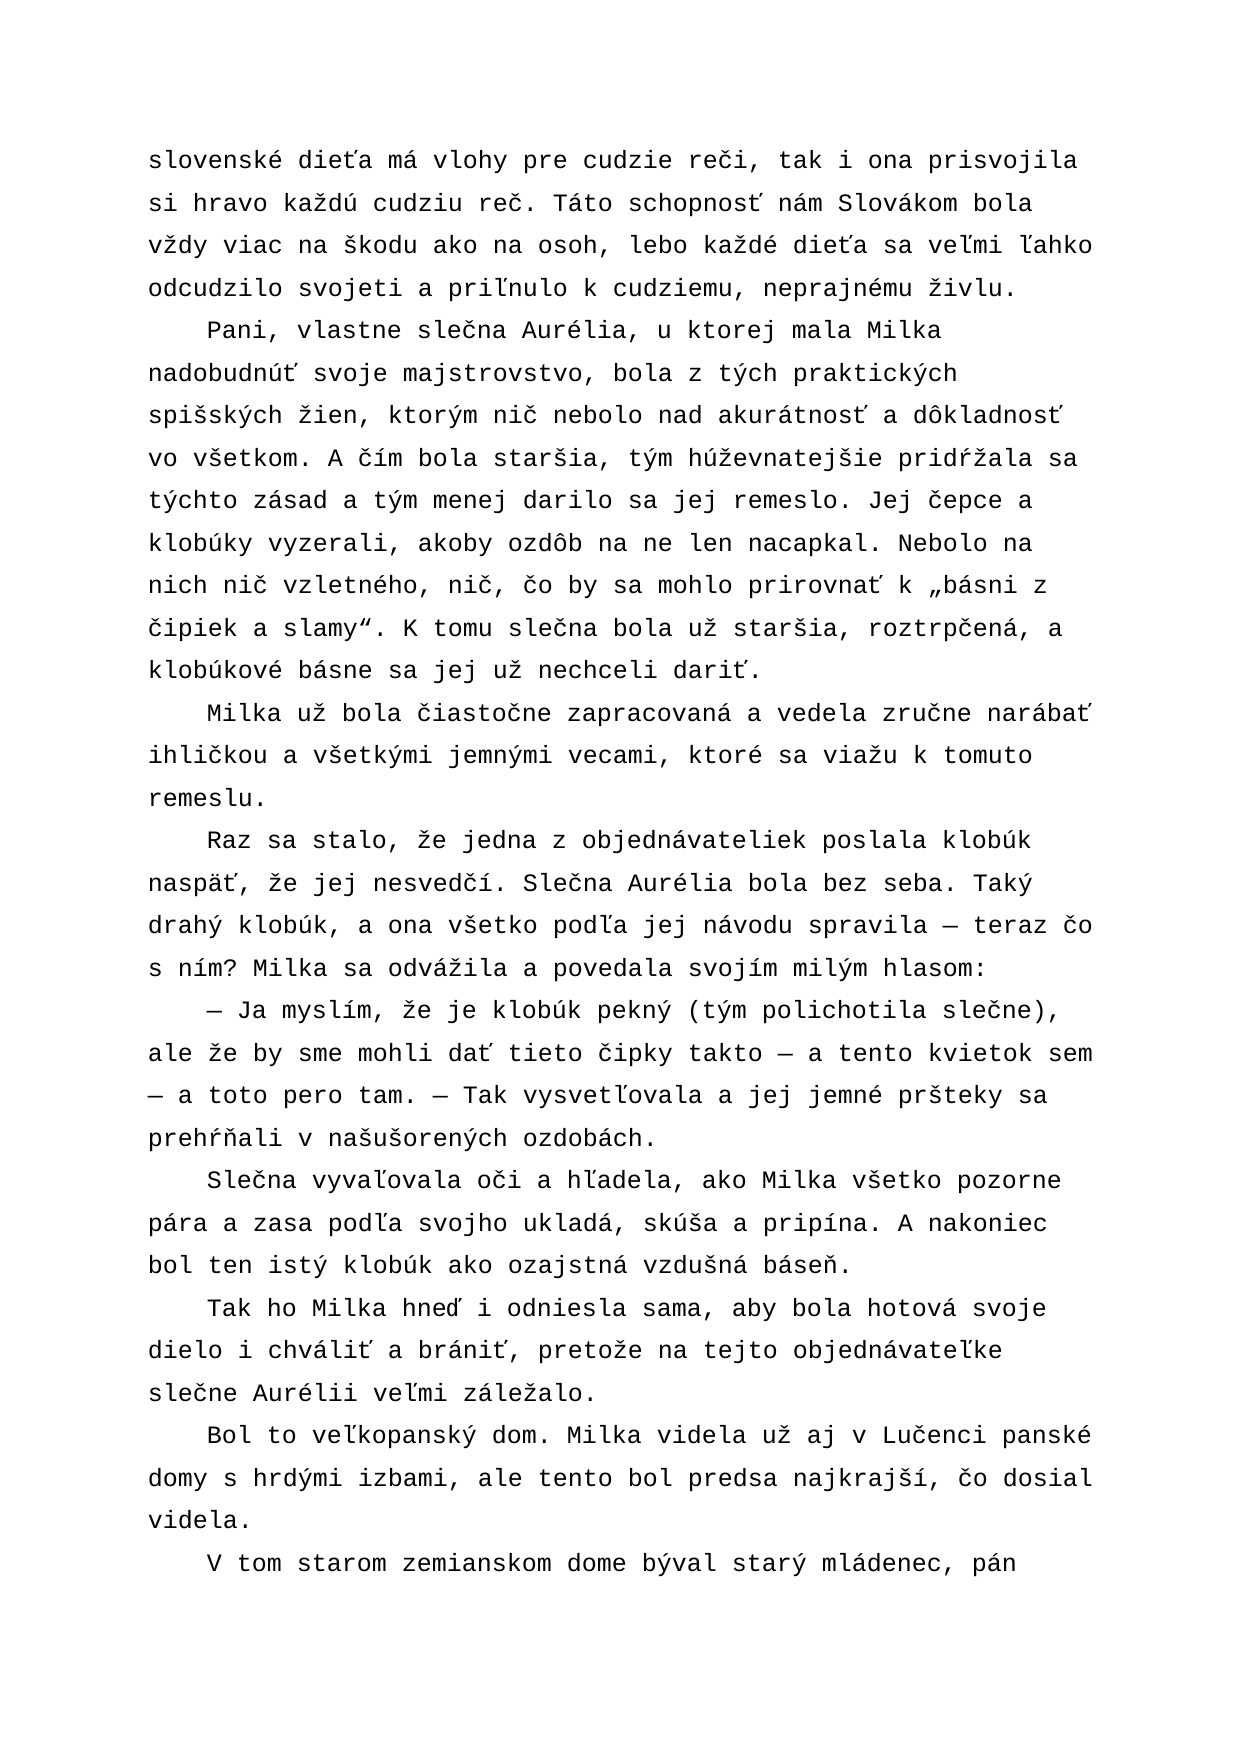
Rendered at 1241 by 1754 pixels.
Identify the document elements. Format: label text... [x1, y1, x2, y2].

text Raz sa stalo, že jedna z objednávateliek poslala klobúk naspäť, že jej nesvedčí. Slečna Aurélia bola bez seba. Taký drahý klobúk, a ona všetko podľa jej návodu spravila — teraz čo s ním? Milka sa odvážila a povedala svojím milým hlasom: [148, 828, 1093, 983]
text Bol to veľkopanský dom. Milka videla už aj v Lučenci panské domy s hrdými izbami, ale tento bol predsa najkrajší, čo dosial videla. [148, 1423, 1093, 1536]
text Pani, vlastne slečna Aurélia, u ktorej mala Milka nadobudnúť svoje majstrovstvo, bola z tých praktických spišských žien, ktorým nič nebolo nad akurátnosť a dôkladnosť vo všetkom. A čím bola staršia, tým húževnatejšie pridŕžala sa týchto zásad a tým menej darilo sa jej remeslo. Jej čepce a klobúky vyzerali, akoby ozdôb na ne len nacapkal. Nebolo na nich nič vzletného, nič, čo by sa mohlo prirovnať k „básni z čipiek a slamy“. K tomu slečna bola už staršia, roztrpčená, a klobúkové básne sa jej už nechceli dariť. [148, 318, 1093, 686]
text slovenské dieťa má vlohy pre cudzie reči, tak i ona prisvojila si hravo každú cudziu reč. Táto schopnosť nám Slovákom bola vždy viac na škodu ako na osoh, lebo každé dieťa sa veľmi ľahko odcudzilo svojeti a priľnulo k cudziemu, neprajnému živlu. [148, 148, 1093, 303]
text Tak ho Milka hneď i odniesla sama, aby bola hotová svoje dielo i chváliť a brániť, pretože na tejto objednávateľke slečne Aurélii veľmi záležalo. [148, 1295, 1093, 1408]
text — Ja myslím, že je klobúk pekný (tým polichotila slečne), ale že by sme mohli dať tieto čipky takto — a tento kvietok sem — a toto pero tam. — Tak vysvetľovala a jej jemné pršteky sa prehŕňali v našušorených ozdobách. [148, 998, 1093, 1153]
text Slečna vyvaľovala oči a hľadela, ako Milka všetko pozorne pára a zasa podľa svojho ukladá, skúša a pripína. A nakoniec bol ten istý klobúk ako ozajstná vzdušná báseň. [148, 1168, 1093, 1281]
text Milka už bola čiastočne zapracovaná a vedela zručne narábať ihličkou a všetkými jemnými vecami, ktoré sa viažu k tomuto remeslu. [148, 700, 1093, 813]
text V tom starom zemianskom dome býval starý mládenec, pán [148, 1550, 1093, 1578]
